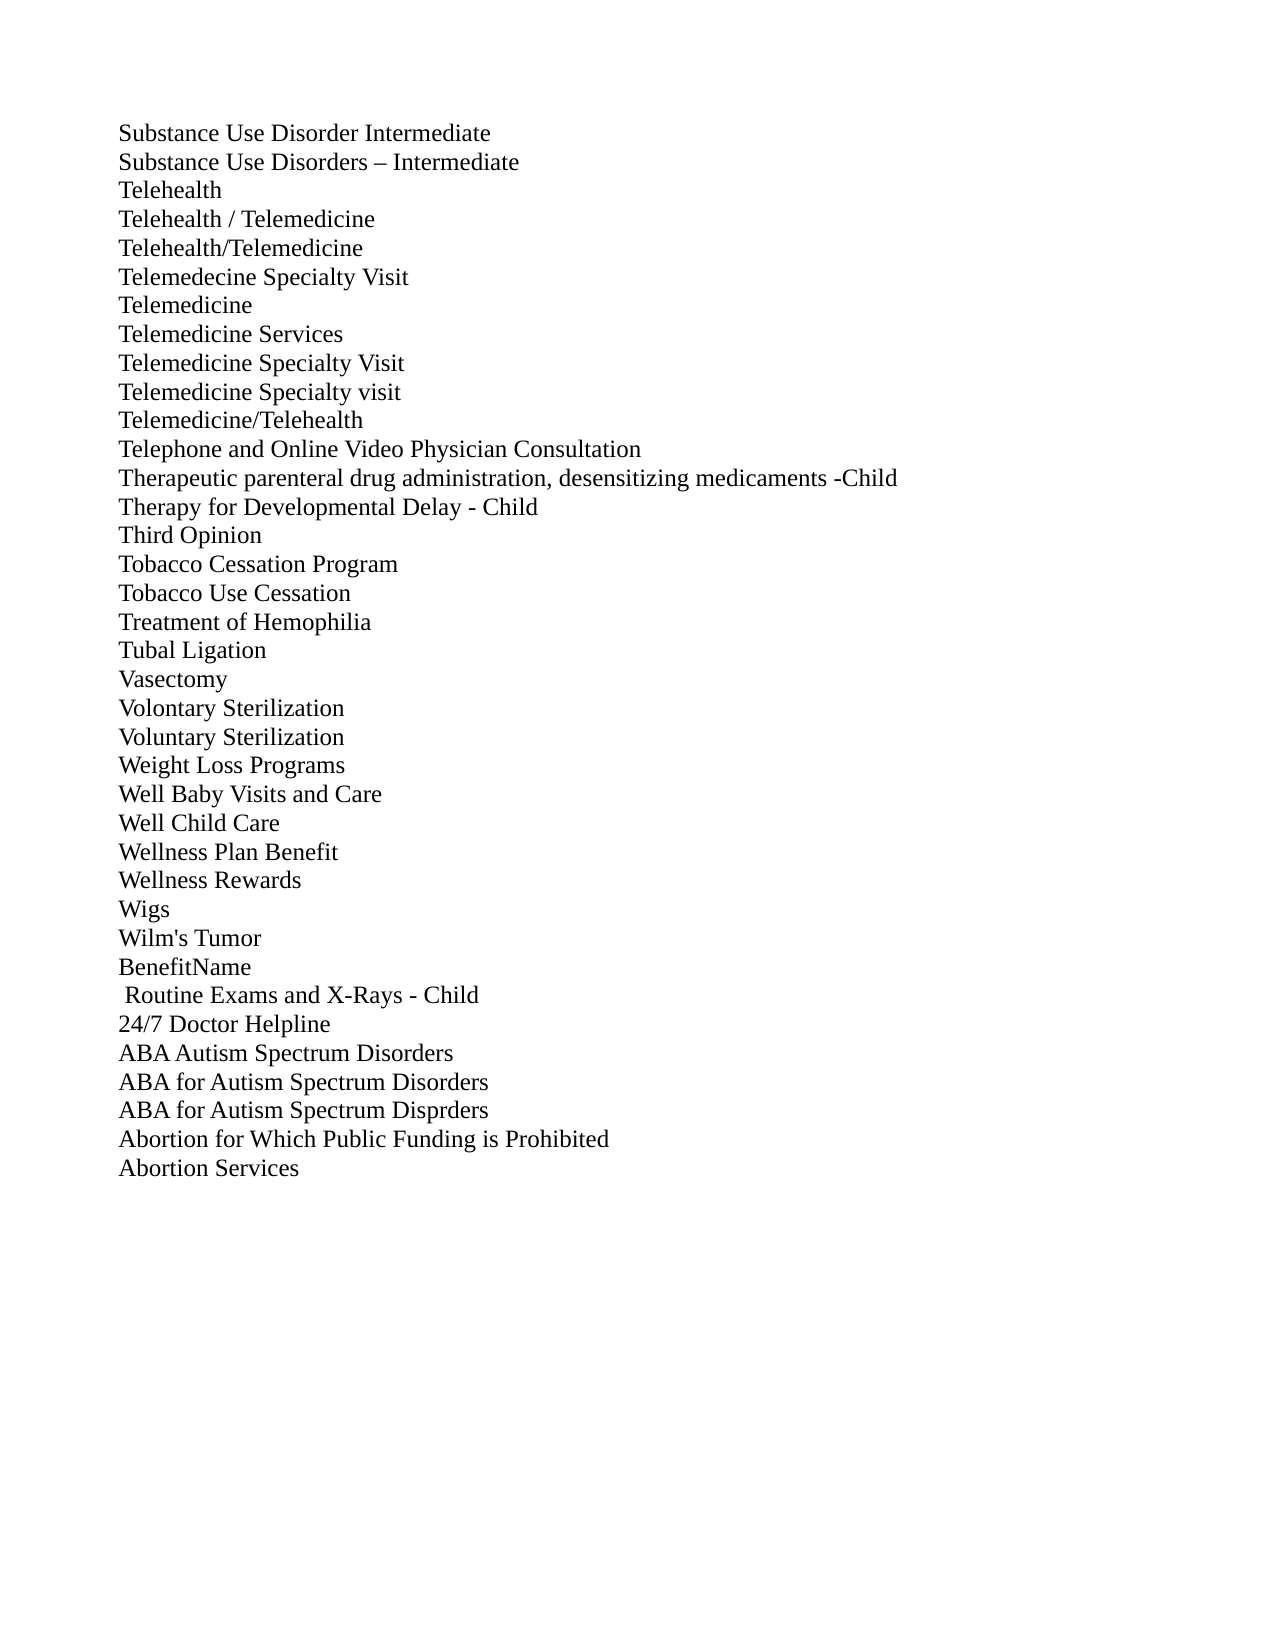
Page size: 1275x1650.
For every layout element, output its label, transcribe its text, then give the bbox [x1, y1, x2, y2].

text Telephone and Online Video Physician Consultation [118, 434, 1157, 463]
text Therapy for Developmental Delay - Child [118, 492, 1157, 521]
text Routine Exams and X-Rays - Child [118, 981, 1157, 1009]
text Wilm's Tumor [118, 923, 1157, 952]
text Tubal Ligation [118, 636, 1157, 664]
text Telemedicine Specialty Visit [118, 348, 1157, 377]
text Telemedicine [118, 291, 1157, 319]
text Telemedicine/Telehealth [118, 406, 1157, 434]
text Abortion for Which Public Funding is Prohibited [118, 1124, 1157, 1153]
text Tobacco Cessation Program [118, 549, 1157, 578]
text Telehealth/Telemedicine [118, 233, 1157, 262]
text Treatment of Hemophilia [118, 607, 1157, 636]
text BenefitName [118, 952, 1157, 981]
text Telehealth / Telemedicine [118, 204, 1157, 233]
text ABA for Autism Spectrum Disprders [118, 1096, 1157, 1124]
text Well Baby Visits and Care [118, 779, 1157, 808]
text ABA for Autism Spectrum Disorders [118, 1067, 1157, 1096]
text Telehealth [118, 176, 1157, 204]
text Substance Use Disorders – Intermediate [118, 147, 1157, 176]
text Telemedicine Services [118, 319, 1157, 348]
text Well Child Care [118, 808, 1157, 837]
text Abortion Services [118, 1153, 1157, 1182]
text Telemedecine Specialty Visit [118, 262, 1157, 291]
text Therapeutic parenteral drug administration, desensitizing medicaments -Child [118, 463, 1157, 492]
text Voluntary Sterilization [118, 722, 1157, 751]
text Wigs [118, 894, 1157, 923]
text Volontary Sterilization [118, 693, 1157, 722]
text ABA Autism Spectrum Disorders [118, 1038, 1157, 1067]
text Vasectomy [118, 664, 1157, 693]
text Substance Use Disorder Intermediate [118, 118, 1157, 147]
text Tobacco Use Cessation [118, 578, 1157, 607]
text Weight Loss Programs [118, 751, 1157, 779]
text Third Opinion [118, 521, 1157, 549]
text 24/7 Doctor Helpline [118, 1009, 1157, 1038]
text Wellness Plan Benefit [118, 837, 1157, 866]
text Telemedicine Specialty visit [118, 377, 1157, 406]
text Wellness Rewards [118, 866, 1157, 894]
